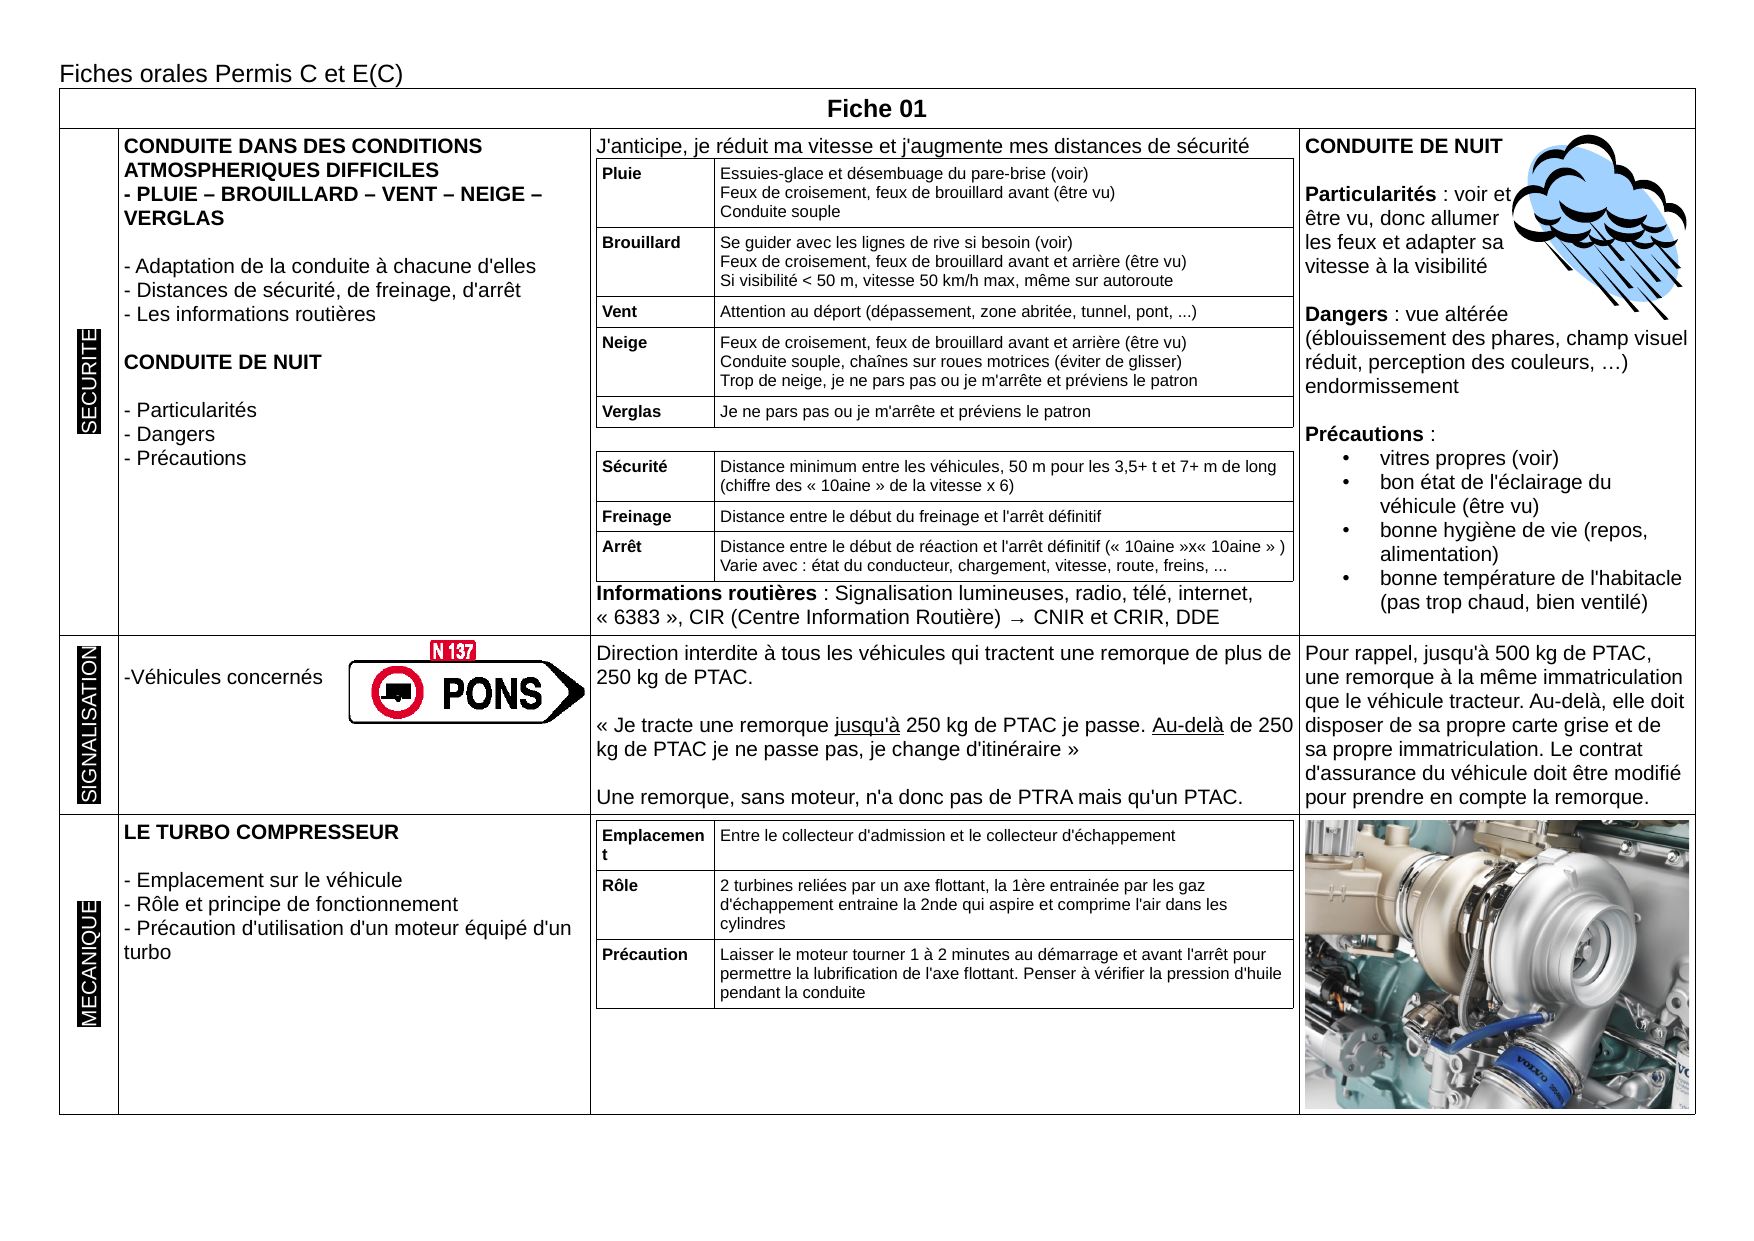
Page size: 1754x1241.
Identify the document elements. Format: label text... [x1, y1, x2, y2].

table_header Pluie [597, 159, 714, 227]
table_cell Arrêt [597, 532, 714, 581]
picture [1305, 820, 1690, 1109]
table_cell [119, 724, 590, 814]
table_cell Se guider avec les lignes de rive si besoin (voir) Feux de croisement, feux de brouillard avant et arrière (être vu) Si visibilité < 50 m, vitesse 50 km/h max, même sur autoroute [715, 228, 1293, 296]
table_cell MECANIQUE [60, 815, 118, 1114]
table_cell [591, 815, 1299, 1114]
table_cell Neige [597, 328, 714, 396]
picture [348, 640, 585, 724]
table_header Distance minimum entre les véhicules, 50 m pour les 3,5+ t et 7+ m de long (chiffre des « 10aine » de la vitesse x 6) [715, 452, 1293, 501]
table_cell 2 turbines reliées par un axe flottant, la 1ère entrainée par les gaz d'échappement entraine la 2nde qui aspire et comprime l'air dans les cylindres [715, 871, 1293, 939]
table_cell SECURITE [60, 129, 118, 635]
table_cell Distance entre le début de réaction et l'arrêt définitif (« 10aine »x« 10aine » ) Varie avec : état du conducteur, chargement, vitesse, route, freins, ... [715, 532, 1293, 581]
table_cell Précaution [597, 940, 714, 1008]
table_cell Freinage [597, 502, 714, 531]
table_cell Distance entre le début du freinage et l'arrêt définitif [715, 502, 1293, 531]
table_header Fiche 01 [60, 89, 1695, 128]
table_cell Brouillard [597, 228, 714, 296]
table_cell CONDUITE DANS DES CONDITIONS ATMOSPHERIQUES DIFFICILES - PLUIE – BROUILLARD – VENT – NEIGE – VERGLAS - Adaptation de la conduite à chacune d'elles - Distances de sécurité, de freinage, d'arrêt - Les informations routières CONDUITE DE NUIT - Particularités - Dangers - Précautions [119, 129, 590, 635]
table_cell Vent [597, 297, 714, 327]
table_cell [1300, 815, 1695, 1114]
table_header Entre le collecteur d'admission et le collecteur d'échappement [715, 821, 1293, 870]
text Fiches orales Permis C et E(C) [59, 59, 1695, 88]
table_header Essuies-glace et désembuage du pare-brise (voir) Feux de croisement, feux de brouillard avant (être vu) Conduite souple [715, 159, 1293, 227]
table_cell Je ne pars pas ou je m'arrête et préviens le patron [715, 397, 1293, 427]
table_cell CONDUITE DE NUIT Particularités : voir et être vu, donc allumer les feux et adapter sa vitesse à la visibilité Dangers : vue altérée (éblouissement des phares, champ visuel réduit, perception des couleurs, …) endormissement Précautions : vitres propres (voir) bon état de l'éclairage du véhicule (être vu) bonne hygiène de vie (repos, alimentation) bonne température de l'habitacle (pas trop chaud, bien ventilé) [1300, 129, 1695, 635]
table_cell Feux de croisement, feux de brouillard avant et arrière (être vu) Conduite souple, chaînes sur roues motrices (éviter de glisser) Trop de neige, je ne pars pas ou je m'arrête et préviens le patron [715, 328, 1293, 396]
table_cell Rôle [597, 871, 714, 939]
table_cell SIGNALISATION [60, 636, 118, 814]
table_cell Verglas [597, 397, 714, 427]
table_cell -Véhicules concernés [119, 636, 590, 723]
table_cell Laisser le moteur tourner 1 à 2 minutes au démarrage et avant l'arrêt pour permettre la lubrification de l'axe flottant. Penser à vérifier la pression d'huile pendant la conduite [715, 940, 1293, 1008]
table_cell Direction interdite à tous les véhicules qui tractent une remorque de plus de 250 kg de PTAC. « Je tracte une remorque jusqu'à 250 kg de PTAC je passe. Au-delà de 250 kg de PTAC je ne passe pas, je change d'itinéraire » Une remorque, sans moteur, n'a donc pas de PTRA mais qu'un PTAC. [591, 636, 1299, 814]
table_cell LE TURBO COMPRESSEUR - Emplacement sur le véhicule - Rôle et principe de fonctionnement - Précaution d'utilisation d'un moteur équipé d'un turbo [119, 815, 590, 1114]
table_cell J'anticipe, je réduit ma vitesse et j'augmente mes distances de sécurité Informations routières : Signalisation lumineuses, radio, télé, internet, « 6383 », CIR (Centre Information Routière) → CNIR et CRIR, DDE [591, 129, 1299, 635]
table_cell Attention au déport (dépassement, zone abritée, tunnel, pont, ...) [715, 297, 1293, 327]
table_header Emplacement [597, 821, 714, 870]
table_cell Pour rappel, jusqu'à 500 kg de PTAC, une remorque à la même immatriculation que le véhicule tracteur. Au-delà, elle doit disposer de sa propre carte grise et de sa propre immatriculation. Le contrat d'assurance du véhicule doit être modifié pour prendre en compte la remorque. [1300, 636, 1695, 814]
table_header Sécurité [597, 452, 714, 501]
